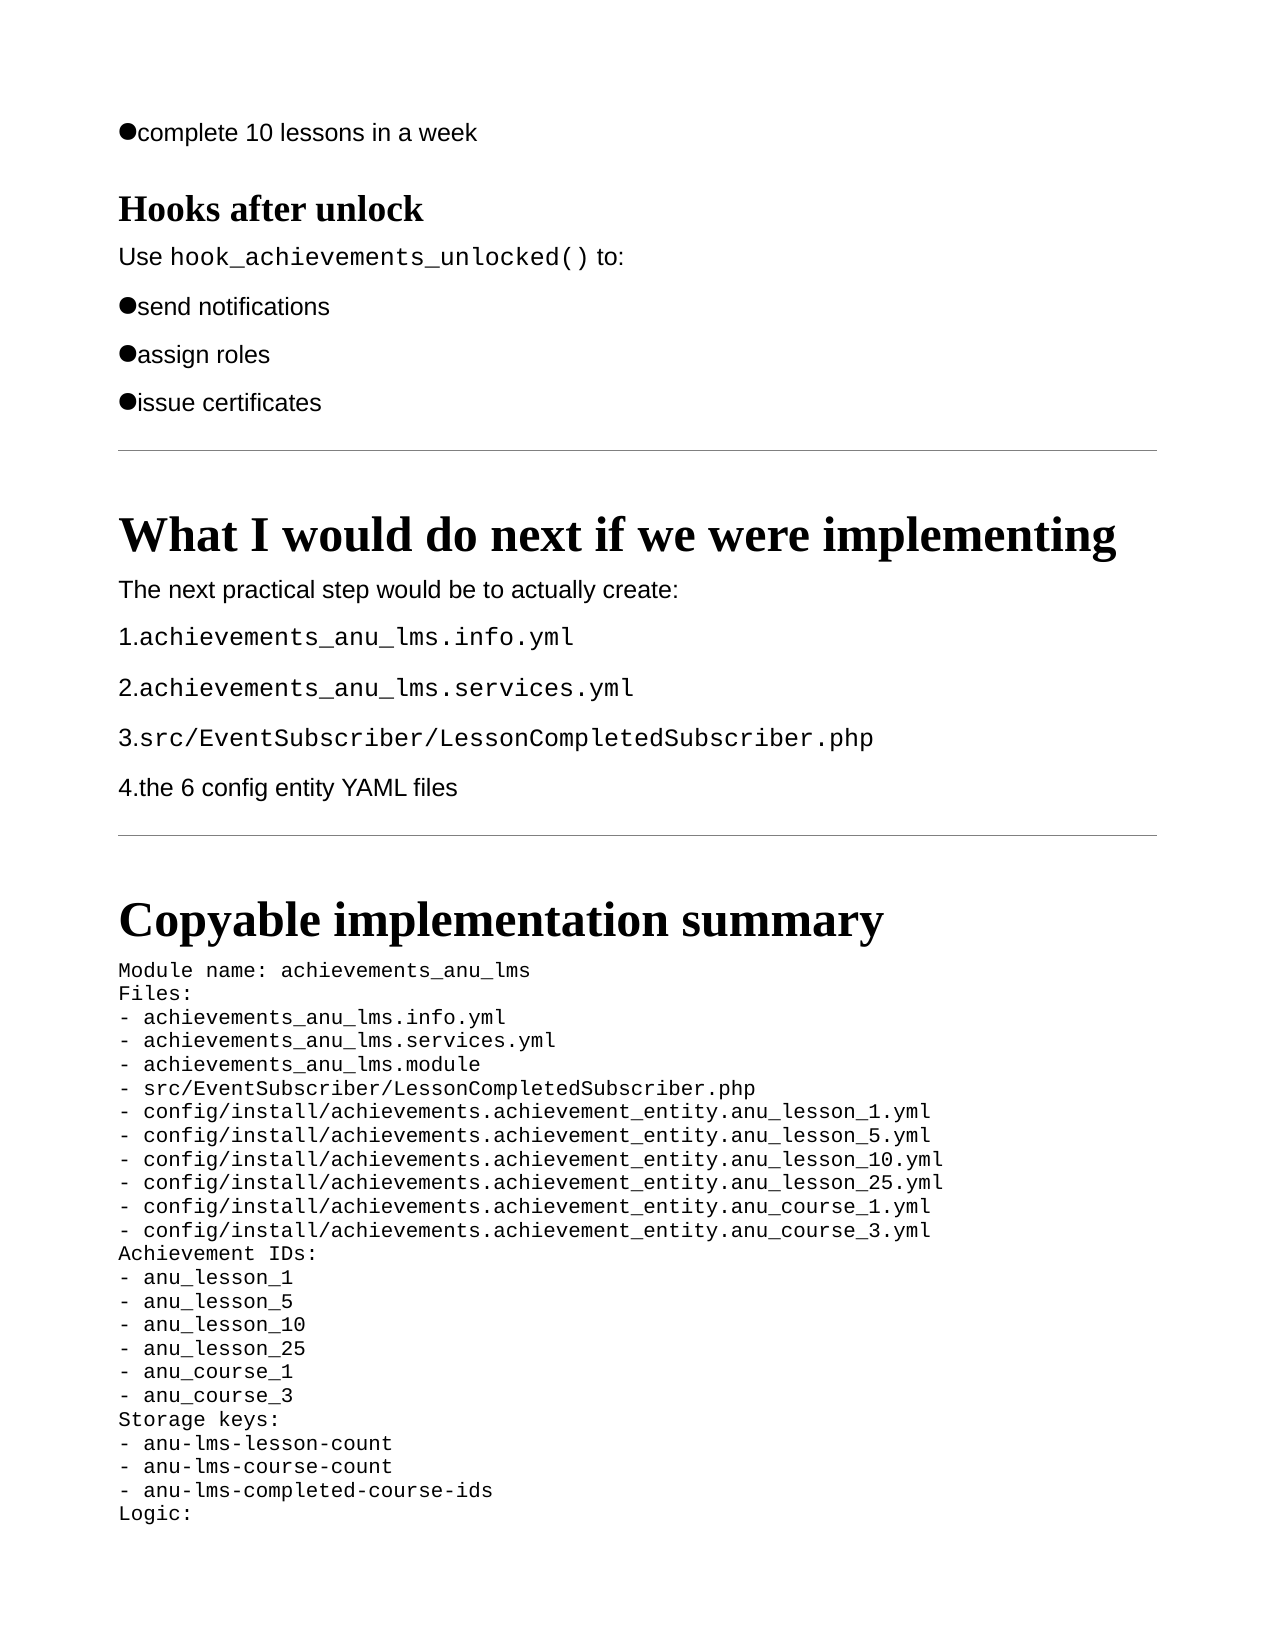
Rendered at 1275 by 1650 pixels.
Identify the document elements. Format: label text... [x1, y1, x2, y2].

text - config/install/achievements.achievement_entity.anu_lesson_10.yml [118, 1149, 1157, 1172]
text Storage keys: [118, 1409, 1157, 1432]
text The next practical step would be to actually create: [118, 575, 1157, 603]
list achievements_anu_lms.services.yml [118, 672, 1157, 703]
list send notifications [118, 292, 1157, 321]
subtitle Hooks after unlock [118, 187, 1157, 230]
text - anu_course_1 [118, 1362, 1157, 1385]
text - config/install/achievements.achievement_entity.anu_lesson_25.yml [118, 1172, 1157, 1196]
list achievements_anu_lms.info.yml [118, 622, 1157, 653]
text - achievements_anu_lms.module [118, 1054, 1157, 1078]
text - anu_lesson_25 [118, 1338, 1157, 1362]
text - anu-lms-completed-course-ids [118, 1480, 1157, 1503]
text Module name: achievements_anu_lms [118, 959, 1157, 983]
text Achievement IDs: [118, 1243, 1157, 1267]
list complete 10 lessons in a week [118, 118, 1157, 147]
text - achievements_anu_lms.services.yml [118, 1031, 1157, 1054]
list assign roles [118, 340, 1157, 369]
text - config/install/achievements.achievement_entity.anu_course_1.yml [118, 1196, 1157, 1220]
text - anu_lesson_1 [118, 1267, 1157, 1291]
text - config/install/achievements.achievement_entity.anu_lesson_1.yml [118, 1101, 1157, 1125]
text - anu_lesson_10 [118, 1314, 1157, 1338]
text - achievements_anu_lms.info.yml [118, 1007, 1157, 1031]
text - anu-lms-course-count [118, 1456, 1157, 1480]
text - anu_lesson_5 [118, 1291, 1157, 1314]
text - config/install/achievements.achievement_entity.anu_course_3.yml [118, 1220, 1157, 1243]
subtitle What I would do next if we were implementing [118, 505, 1157, 562]
text - anu-lms-lesson-count [118, 1432, 1157, 1456]
text Logic: [118, 1503, 1157, 1527]
list src/EventSubscriber/LessonCompletedSubscriber.php [118, 723, 1157, 753]
text - config/install/achievements.achievement_entity.anu_lesson_5.yml [118, 1125, 1157, 1149]
subtitle Copyable implementation summary [118, 889, 1157, 947]
text - src/EventSubscriber/LessonCompletedSubscriber.php [118, 1078, 1157, 1101]
text Use hook_achievements_unlocked() to: [118, 242, 1157, 273]
list the 6 config entity YAML files [118, 773, 1157, 801]
text Files: [118, 983, 1157, 1007]
text - anu_course_3 [118, 1385, 1157, 1409]
list issue certificates [118, 388, 1157, 417]
